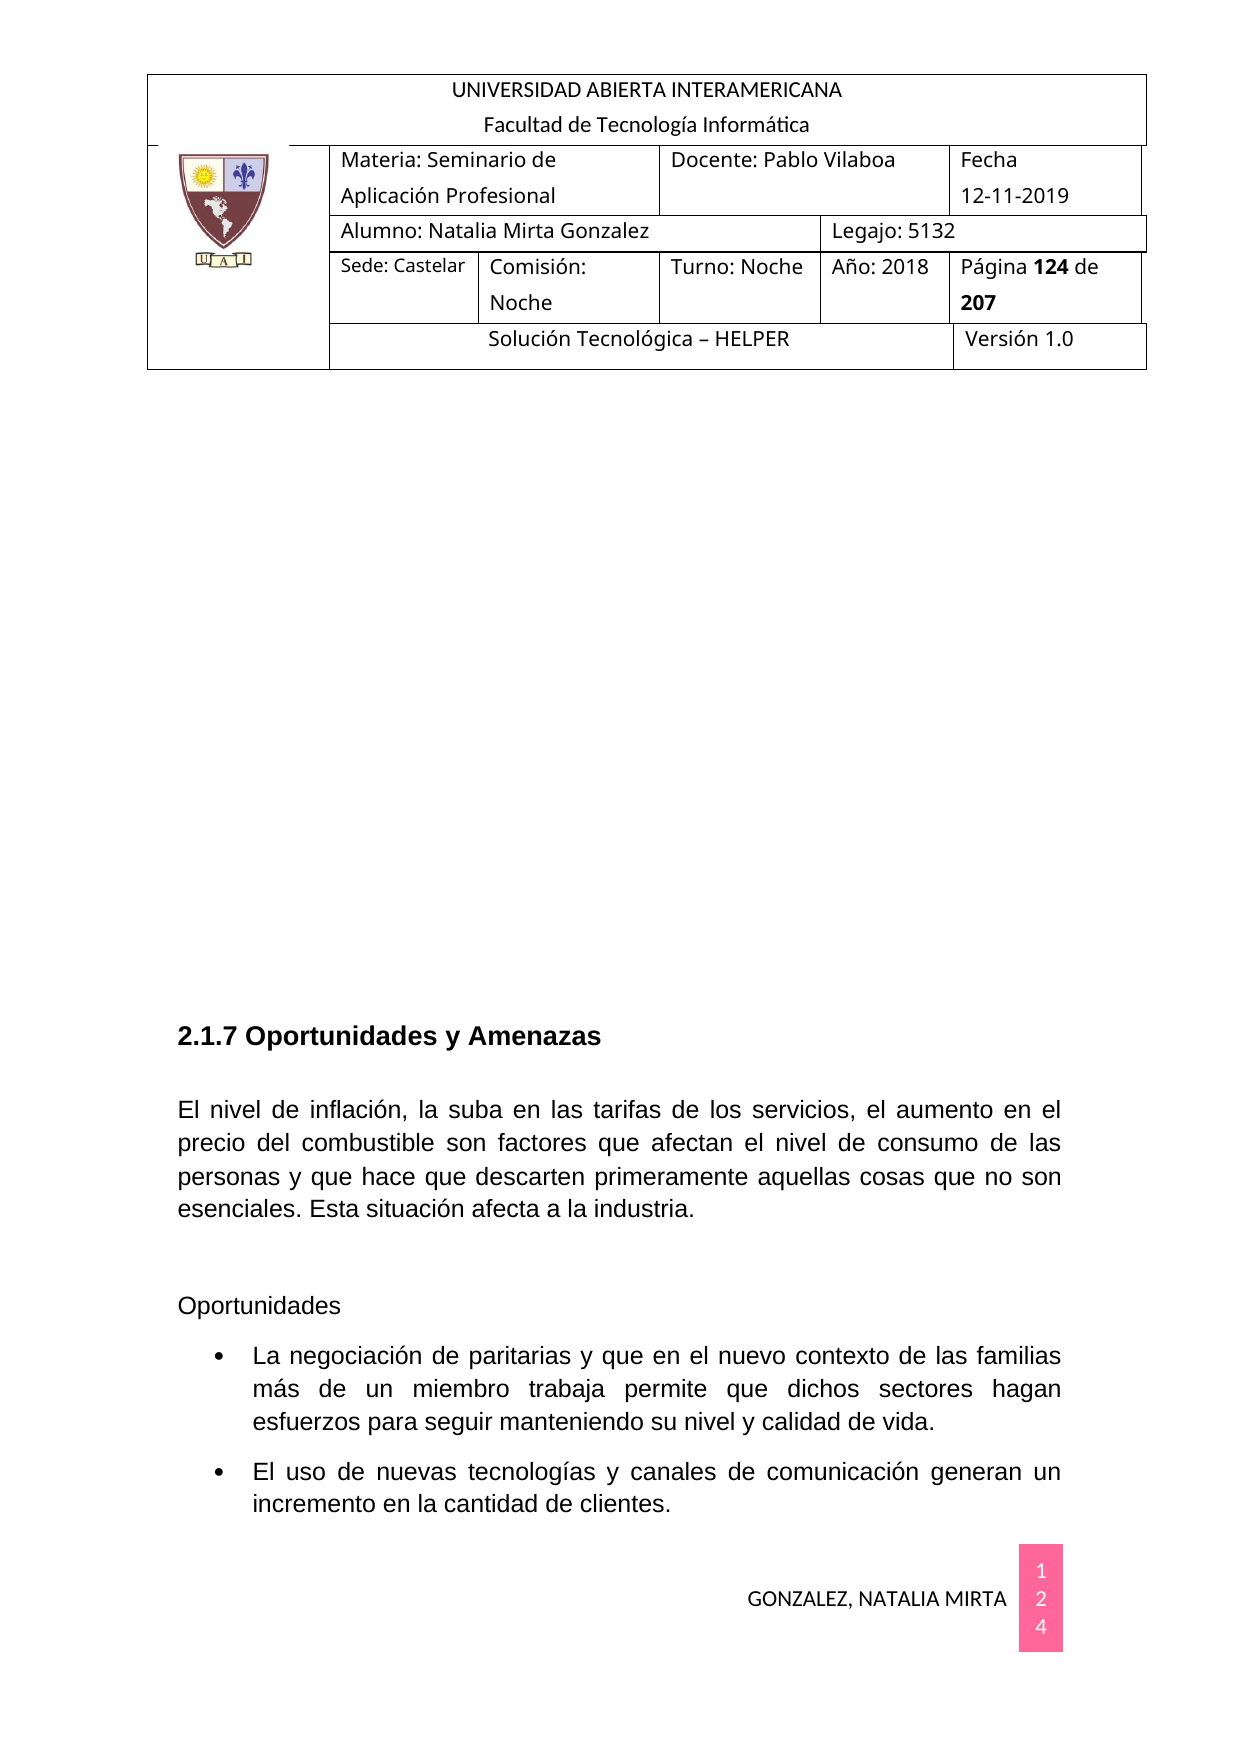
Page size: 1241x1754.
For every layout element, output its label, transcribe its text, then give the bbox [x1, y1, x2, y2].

text El nivel de inflación, la suba en las tarifas de los servicios, el aumento en el precio del combustible son factores que afectan el nivel de consumo de las personas y que hace que descarten primeramente aquellas cosas que no son esenciales. Esta situación afecta a la industria. [177, 1095, 1063, 1223]
text Oportunidades [177, 1291, 1063, 1320]
subtitle 2.1.7 Oportunidades y Amenazas [177, 1019, 1063, 1051]
list El uso de nuevas tecnologías y canales de comunicación generan un incremento en la cantidad de clientes. [215, 1456, 1063, 1518]
list La negociación de paritarias y que en el nuevo contexto de las familias más de un miembro trabaja permite que dichos sectores hagan esfuerzos para seguir manteniendo su nivel y calidad de vida. [215, 1341, 1063, 1436]
